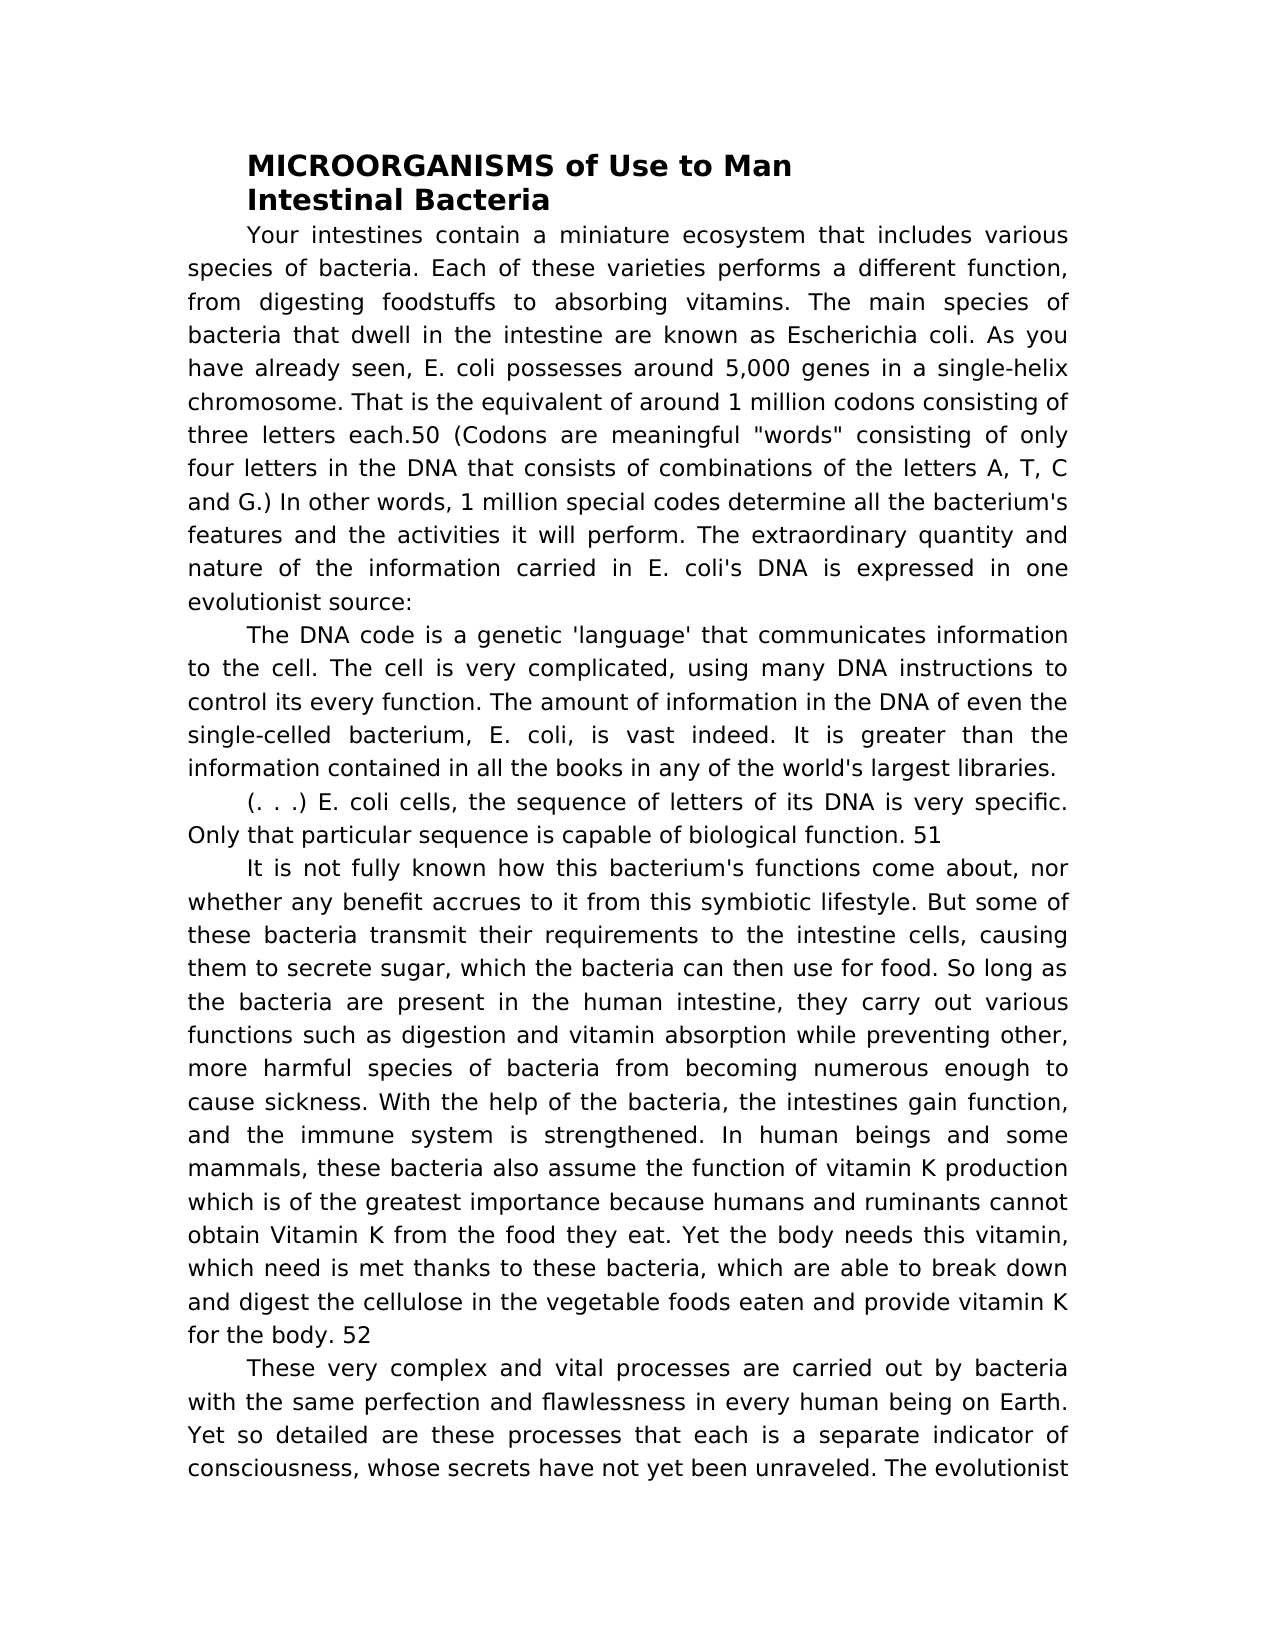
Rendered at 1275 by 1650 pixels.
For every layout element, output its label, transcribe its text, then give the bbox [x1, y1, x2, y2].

text The DNA code is a genetic 'language' that communicates information to the cell. The cell is very complicated, using many DNA instructions to control its every function. The amount of information in the DNA of even the single-celled bacterium, E. coli, is vast indeed. It is greater than the information contained in all the books in any of the world's largest libraries. [187, 617, 1070, 783]
text It is not fully known how this bacterium's functions come about, nor whether any benefit accrues to it from this symbiotic lifestyle. But some of these bacteria transmit their requirements to the intestine cells, causing them to secrete sugar, which the bacteria can then use for food. So long as the bacteria are present in the human intestine, they carry out various functions such as digestion and vitamin absorption while preventing other, more harmful species of bacteria from becoming numerous enough to cause sickness. With the help of the bacteria, the intestines gain function, and the immune system is strengthened. In human beings and some mammals, these bacteria also assume the function of vitamin K production which is of the greatest importance because humans and ruminants cannot obtain Vitamin K from the food they eat. Yet the body needs this vitamin, which need is met thanks to these bacteria, which are able to break down and digest the cellulose in the vegetable foods eaten and provide vitamin K for the body. 52 [187, 850, 1070, 1350]
text (. . .) E. coli cells, the sequence of letters of its DNA is very specific. Only that particular sequence is capable of biological function. 51 [187, 783, 1070, 850]
text Intestinal Bacteria [187, 183, 1070, 217]
text MICROORGANISMS of Use to Man [187, 150, 1070, 183]
text Your intestines contain a miniature ecosystem that includes various species of bacteria. Each of these varieties performs a different function, from digesting foodstuffs to absorbing vitamins. The main species of bacteria that dwell in the intestine are known as Escherichia coli. As you have already seen, E. coli possesses around 5,000 genes in a single-helix chromosome. That is the equivalent of around 1 million codons consisting of three letters each.50 (Codons are meaningful "words" consisting of only four letters in the DNA that consists of combinations of the letters A, T, C and G.) In other words, 1 million special codes determine all the bacterium's features and the activities it will perform. The extraordinary quantity and nature of the information carried in E. coli's DNA is expressed in one evolutionist source: [187, 217, 1070, 617]
text These very complex and vital processes are carried out by bacteria with the same perfection and flawlessness in every human being on Earth. Yet so detailed are these processes that each is a separate indicator of consciousness, whose secrets have not yet been unraveled. The evolutionist [187, 1350, 1070, 1483]
